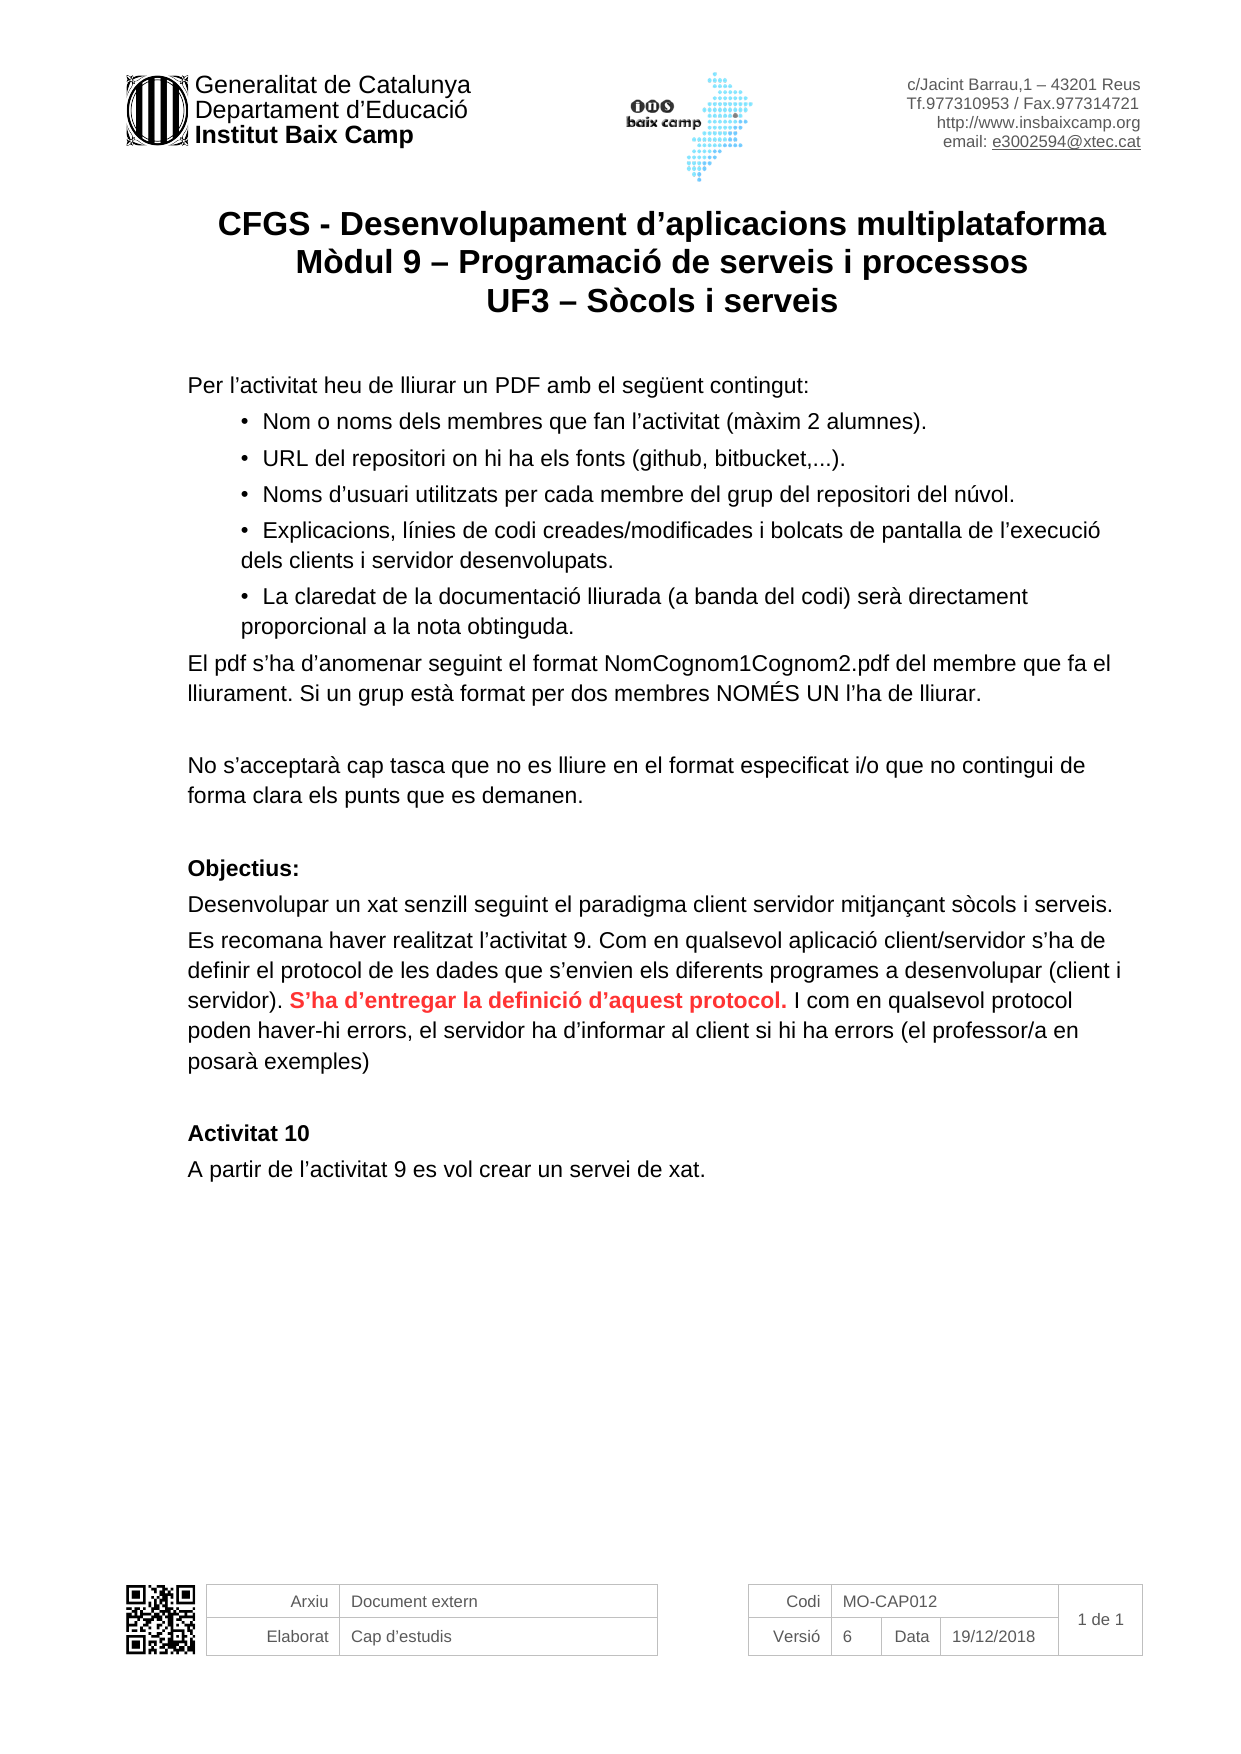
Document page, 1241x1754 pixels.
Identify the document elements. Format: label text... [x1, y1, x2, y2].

list Explicacions, línies de codi creades/modificades i bolcats de pantalla de l’execució dels clients i servidor desenvolupats. [241, 517, 1137, 573]
text Desenvolupar un xat senzill seguint el paradigma client servidor mitjançant sòcols i serveis. [187, 891, 1137, 917]
picture [621, 58, 754, 191]
text UF3 – Sòcols i serveis [187, 281, 1137, 319]
list URL del repositori on hi ha els fonts (github, bitbucket,...). [241, 444, 1137, 471]
text CFGS - Desenvolupament d’aplicacions multiplataforma [187, 204, 1137, 243]
text Activitat 10 [187, 1120, 1137, 1146]
list La claredat de la documentació lliurada (a banda del codi) serà directament proporcional a la nota obtinguda. [241, 583, 1137, 640]
list Noms d’usuari utilitzats per cada membre del grup del repositori del núvol. [241, 481, 1137, 507]
text El pdf s’ha d’anomenar seguint el format NomCognom1Cognom2.pdf del membre que fa el lliurament. Si un grup està format per dos membres NOMÉS UN l’ha de lliurar. [187, 649, 1137, 706]
text Per l’activitat heu de lliurar un PDF amb el següent contingut: [187, 372, 1137, 398]
picture [126, 75, 189, 146]
text Objectius: [187, 854, 1137, 881]
text A partir de l’activitat 9 es vol crear un servei de xat. [187, 1156, 1137, 1182]
list Nom o noms dels membres que fan l’activitat (màxim 2 alumnes). [241, 408, 1137, 435]
text Es recomana haver realitzat l’activitat 9. Com en qualsevol aplicació client/servidor s’ha de definir el protocol de les dades que s’envien els diferents programes a desenvolupar (client i servidor). S’ha d’entregar la definició d’aquest protocol. I com en qualsevol protocol poden haver-hi errors, el servidor ha d’informar al client si hi ha errors (el professor/a en posarà exemples) [187, 927, 1137, 1074]
text No s’acceptarà cap tasca que no es lliure en el format especificat i/o que no contingui de forma clara els punts que es demanen. [187, 752, 1137, 808]
text Mòdul 9 – Programació de serveis i processos [187, 243, 1137, 281]
